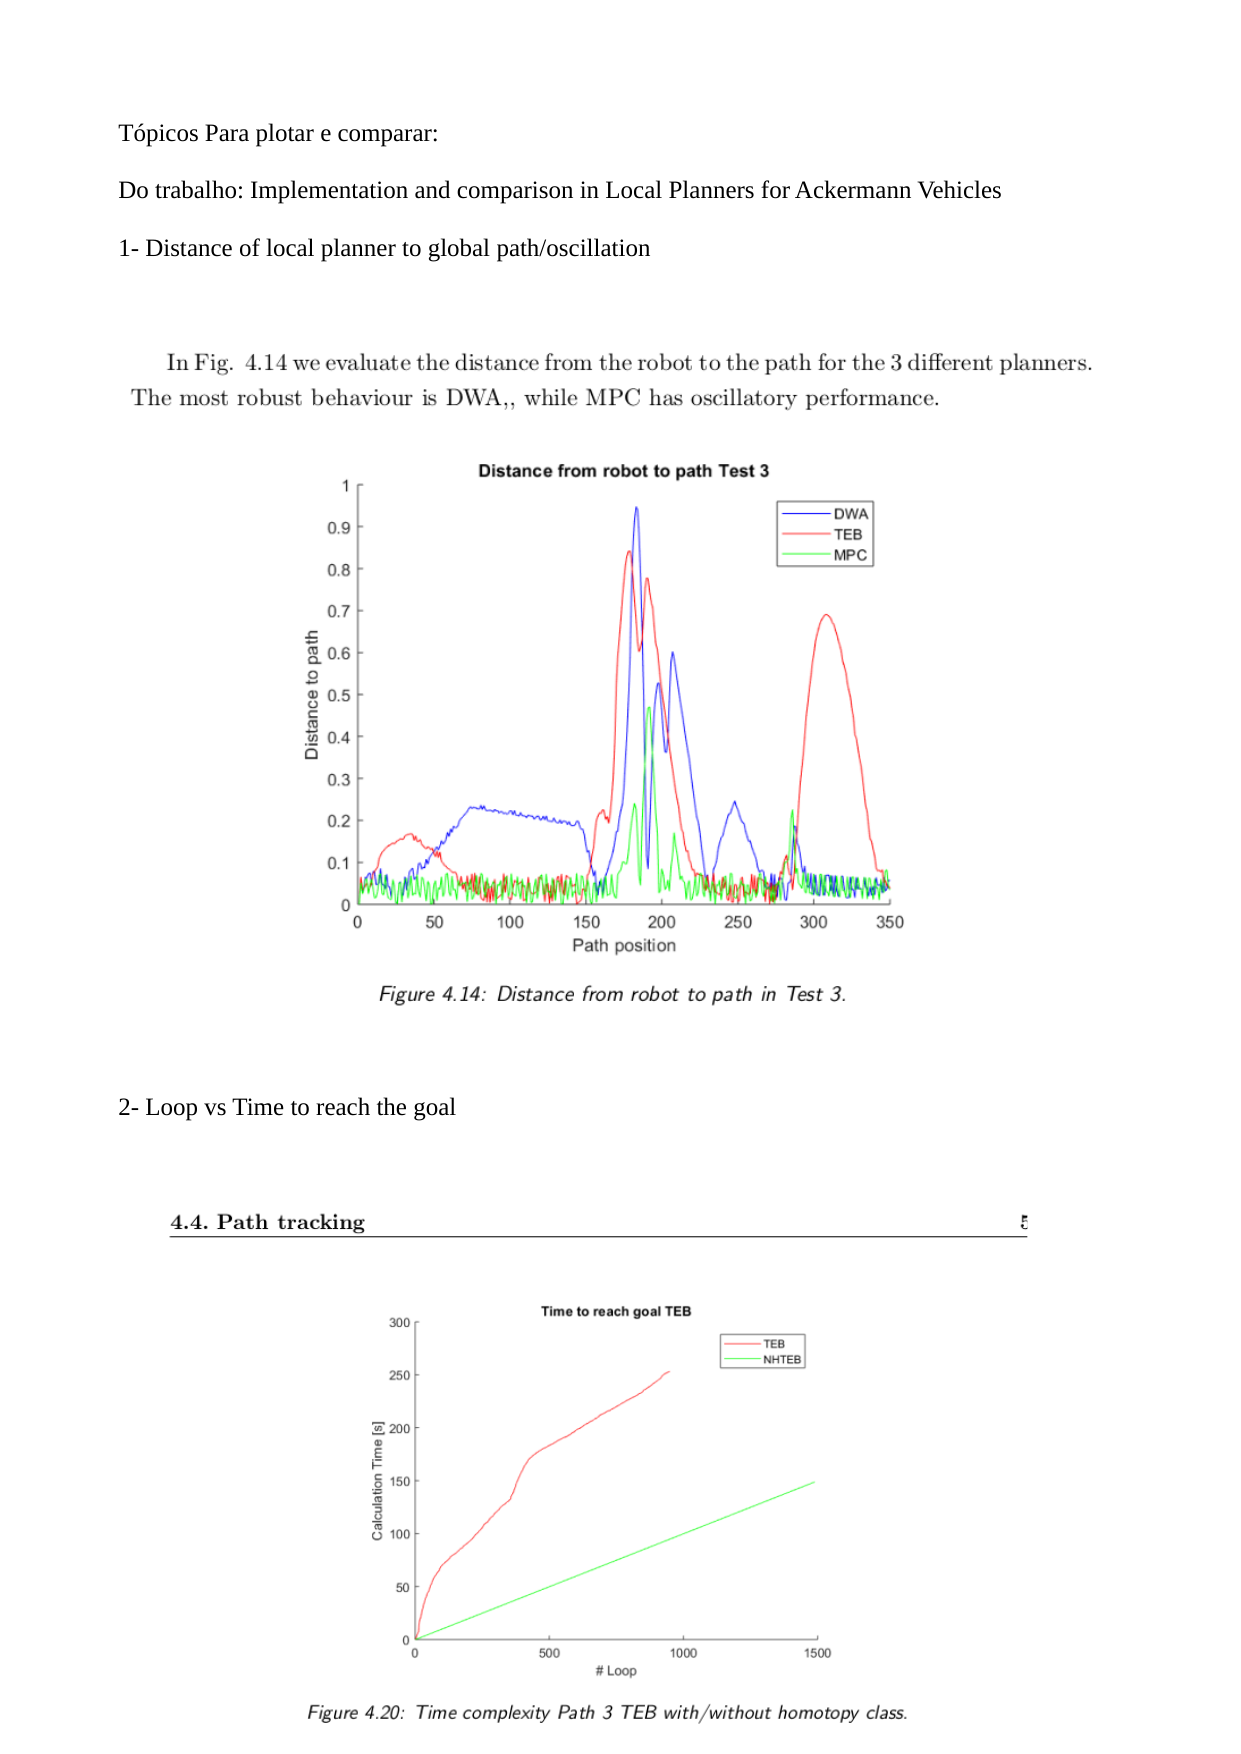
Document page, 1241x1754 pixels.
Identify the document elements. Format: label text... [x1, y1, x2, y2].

text Tópicos Para plotar e comparar: [118, 118, 1122, 147]
picture [125, 1195, 1028, 1726]
picture [118, 319, 1123, 1035]
text 1- Distance of local planner to global path/oscillation [118, 233, 1122, 262]
text 2- Loop vs Time to reach the goal [118, 1092, 1122, 1121]
text Do trabalho: Implementation and comparison in Local Planners for Ackermann Vehicles [118, 176, 1122, 204]
